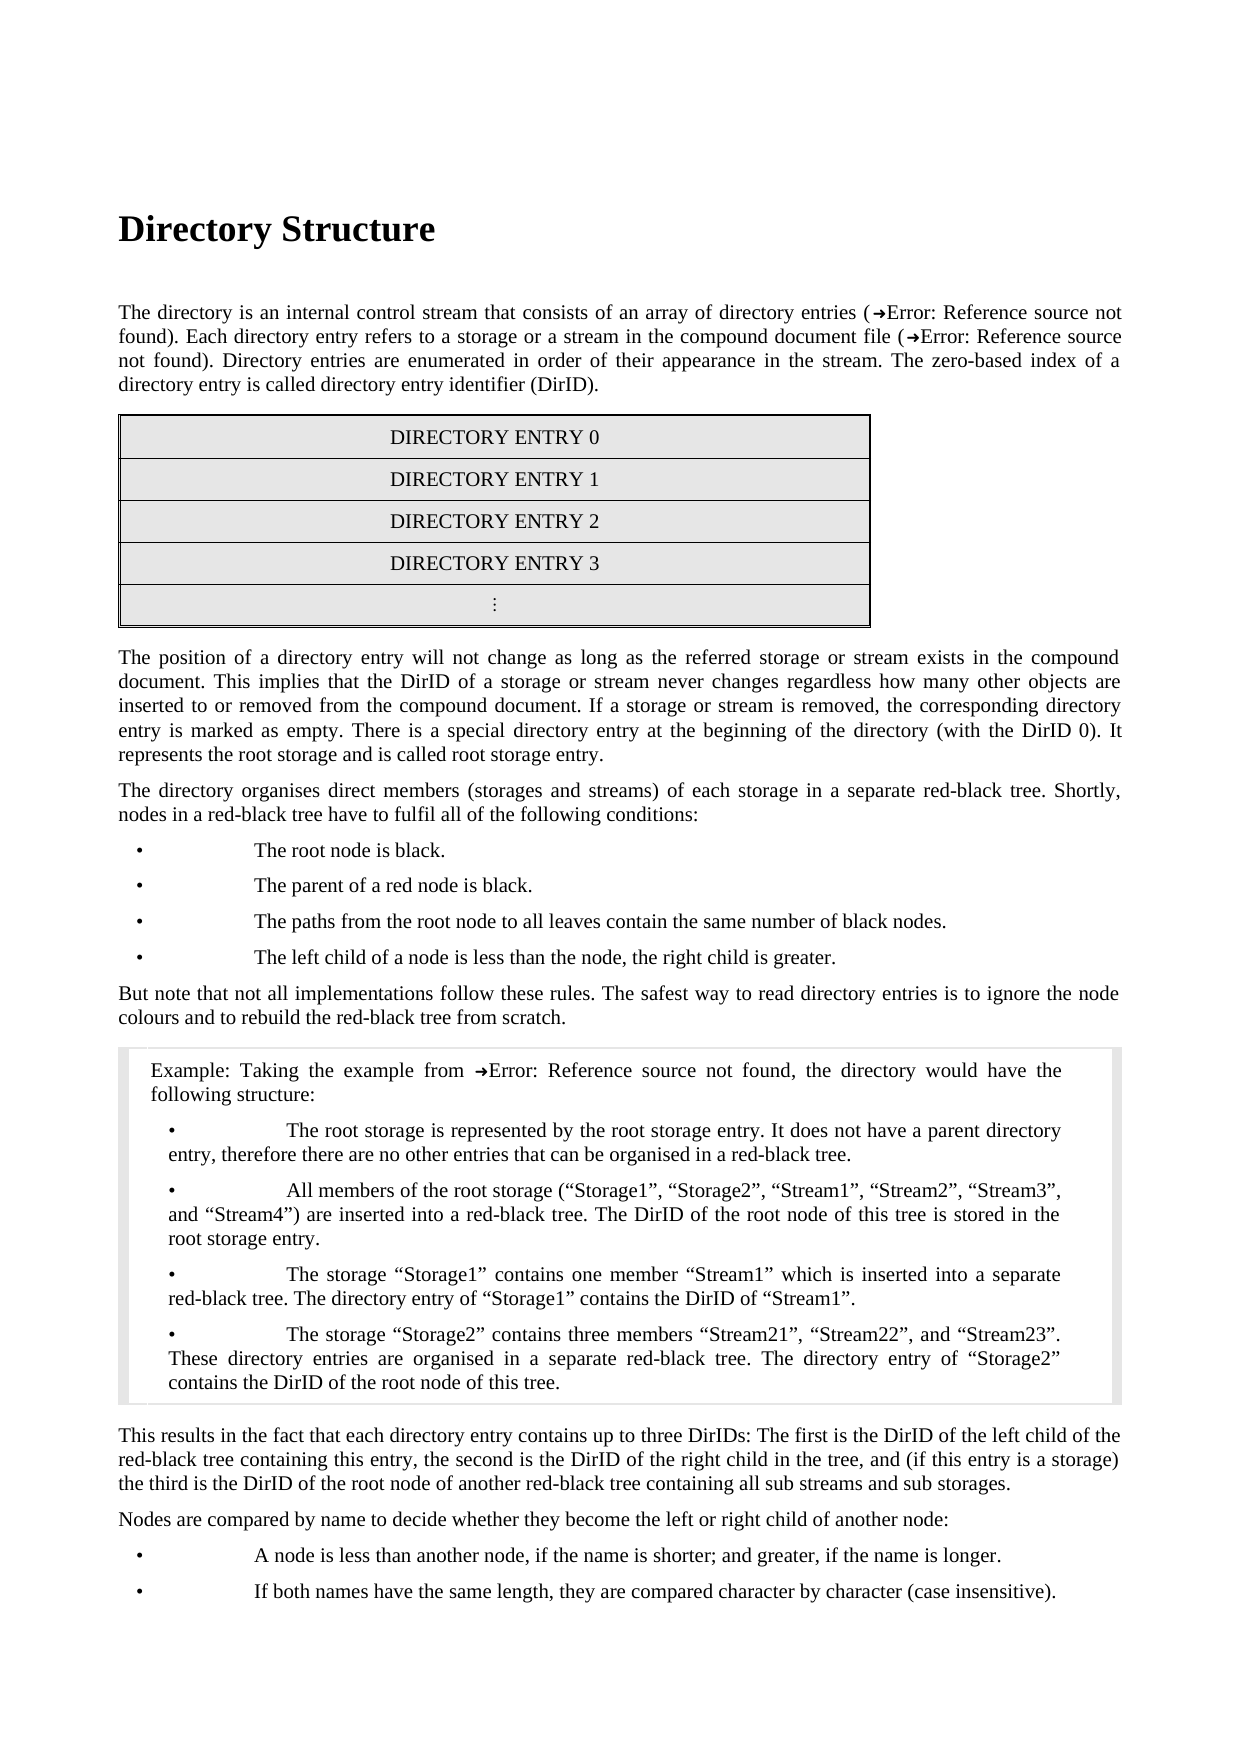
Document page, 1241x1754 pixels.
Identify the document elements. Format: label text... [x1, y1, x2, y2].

table_header DIRECTORY ENTRY 0 [121, 416, 869, 458]
subtitle Directory Structure [118, 207, 1122, 250]
table_cell DIRECTORY ENTRY 3 [121, 543, 869, 584]
list If both names have the same length, they are compared character by character (case insensitive). [136, 1579, 1122, 1603]
text Nodes are compared by name to decide whether they become the left or right child of another node: [118, 1507, 1122, 1531]
table_header Example: Taking the example from ➜2, the directory would have the following structure: The root storage is represented by the root storage entry. It does not have a parent directory entry, therefore there are no other entries that can be organised in a red-black tree. All members of the root storage (“Storage1”, “Storage2”, “Stream1”, “Stream2”, “Stream3”, and “Stream4”) are inserted into a red-black tree. The DirID of the root node of this tree is stored in the root storage entry. The storage “Storage1” contains one member “Stream1” which is inserted into a separate red-black tree. The directory entry of “Storage1” contains the DirID of “Stream1”. The storage “Storage2” contains three members “Stream21”, “Stream22”, and “Stream23”. These directory entries are organised in a separate red-black tree. The directory entry of “Storage2” contains the DirID of the root node of this tree. [148, 1049, 1065, 1403]
list The root node is black. [136, 837, 1122, 862]
table_cell ⋮ [121, 585, 869, 625]
list A node is less than another node, if the name is shorter; and greater, if the name is longer. [136, 1543, 1122, 1567]
list The left child of a node is less than the node, the right child is greater. [136, 945, 1122, 969]
table_cell DIRECTORY ENTRY 1 [121, 459, 869, 500]
table_cell DIRECTORY ENTRY 2 [121, 501, 869, 542]
table_header [129, 1049, 147, 1403]
text The directory is an internal control stream that consists of an array of directory entries (➜7.2). Each directory entry refers to a storage or a stream in the compound document file (➜2). Directory entries are enumerated in order of their appearance in the stream. The zero-based index of a directory entry is called directory entry identifier (DirID). [118, 300, 1122, 396]
text This results in the fact that each directory entry contains up to three DirIDs: The first is the DirID of the left child of the red-black tree containing this entry, the second is the DirID of the right child in the tree, and (if this entry is a storage) the third is the DirID of the root node of another red-black tree containing all sub streams and sub storages. [118, 1423, 1122, 1495]
text The directory organises direct members (storages and streams) of each storage in a separate red-black tree. Shortly, nodes in a red-black tree have to fulfil all of the following conditions: [118, 777, 1122, 826]
list The parent of a red node is black. [136, 873, 1122, 897]
table_header [1065, 1049, 1112, 1403]
text But note that not all implementations follow these rules. The safest way to read directory entries is to ignore the node colours and to rebuild the red-black tree from scratch. [118, 981, 1122, 1029]
list The paths from the root node to all leaves contain the same number of black nodes. [136, 909, 1122, 933]
text The position of a directory entry will not change as long as the referred storage or stream exists in the compound document. This implies that the DirID of a storage or stream never changes regardless how many other objects are inserted to or removed from the compound document. If a storage or stream is removed, the corresponding directory entry is marked as empty. There is a special directory entry at the beginning of the directory (with the DirID 0). It represents the root storage and is called root storage entry. [118, 645, 1122, 766]
